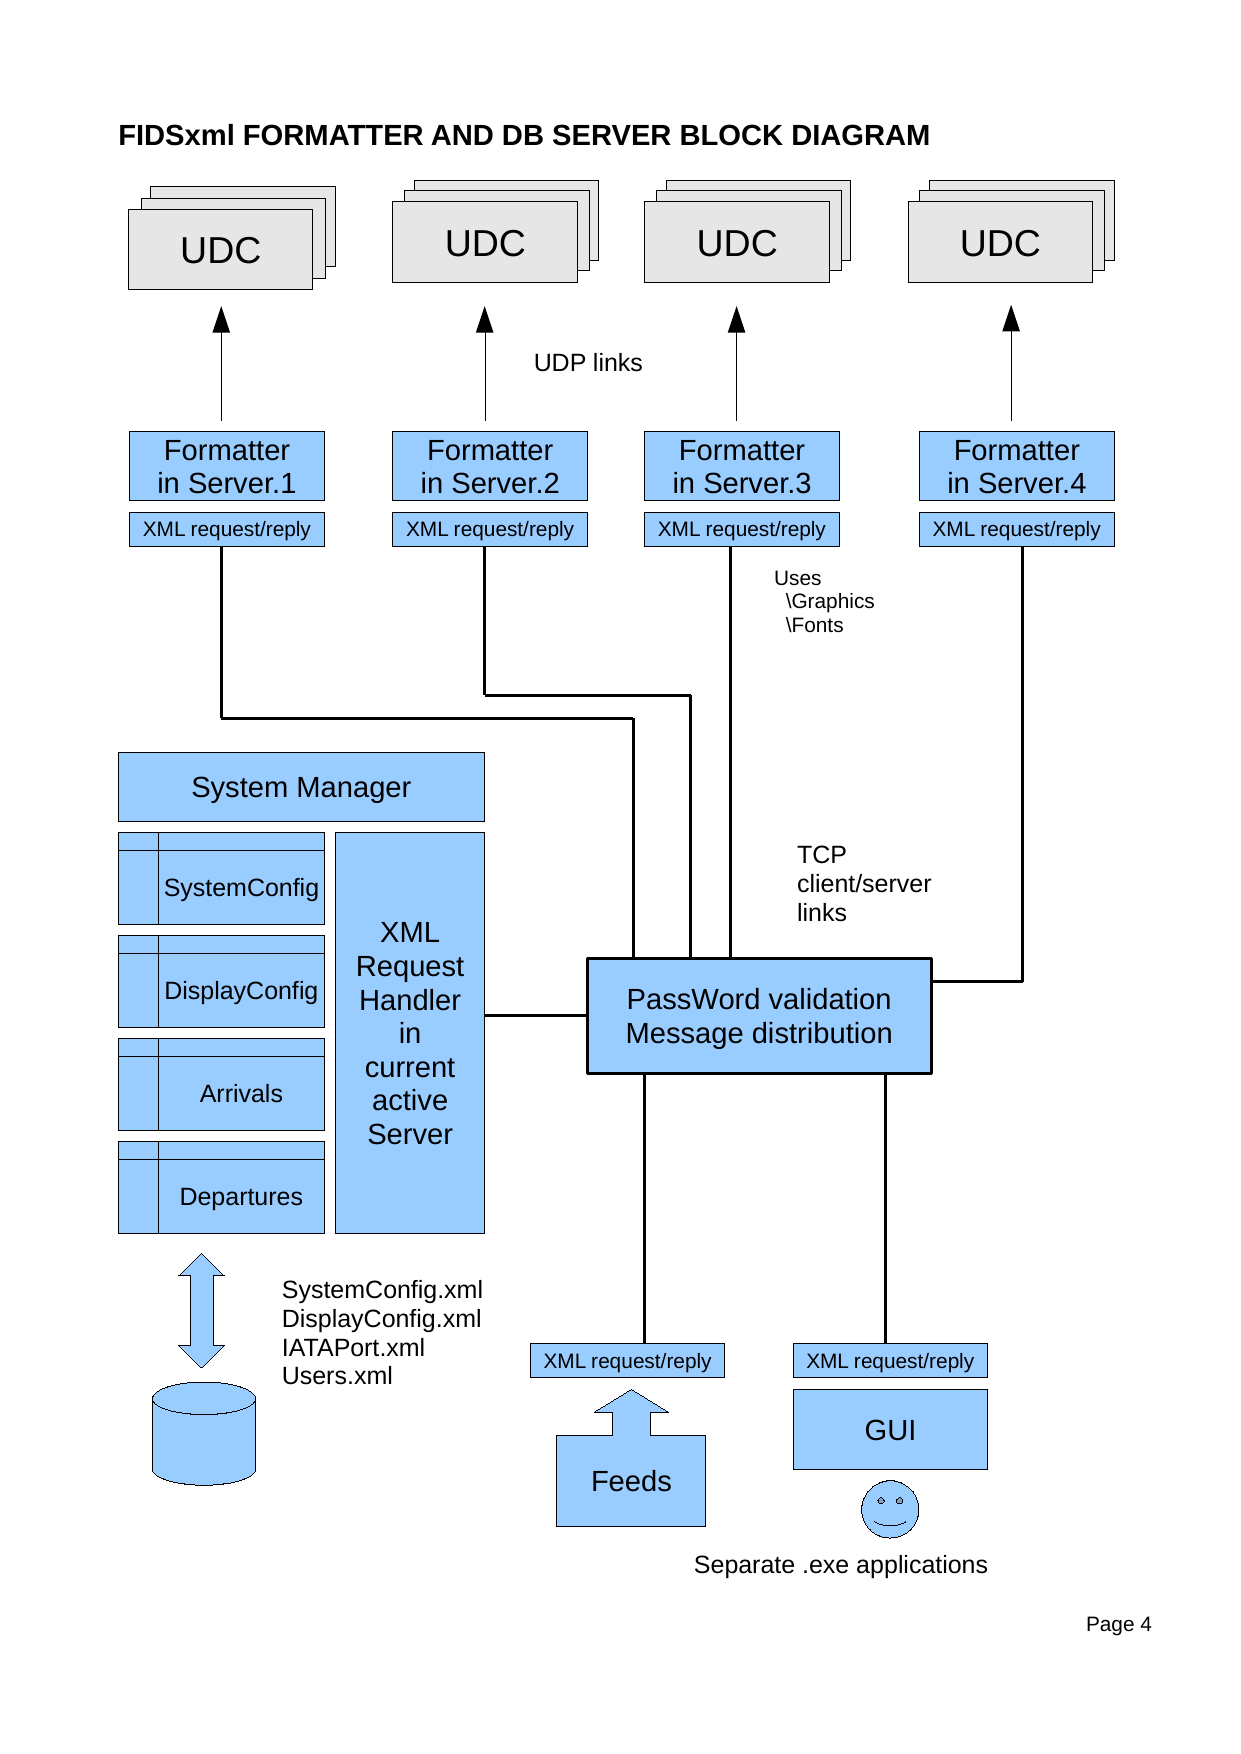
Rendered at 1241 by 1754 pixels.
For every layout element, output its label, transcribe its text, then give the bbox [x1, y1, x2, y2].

text FIDSxml FORMATTER AND DB SERVER BLOCK DIAGRAM [118, 118, 1152, 152]
